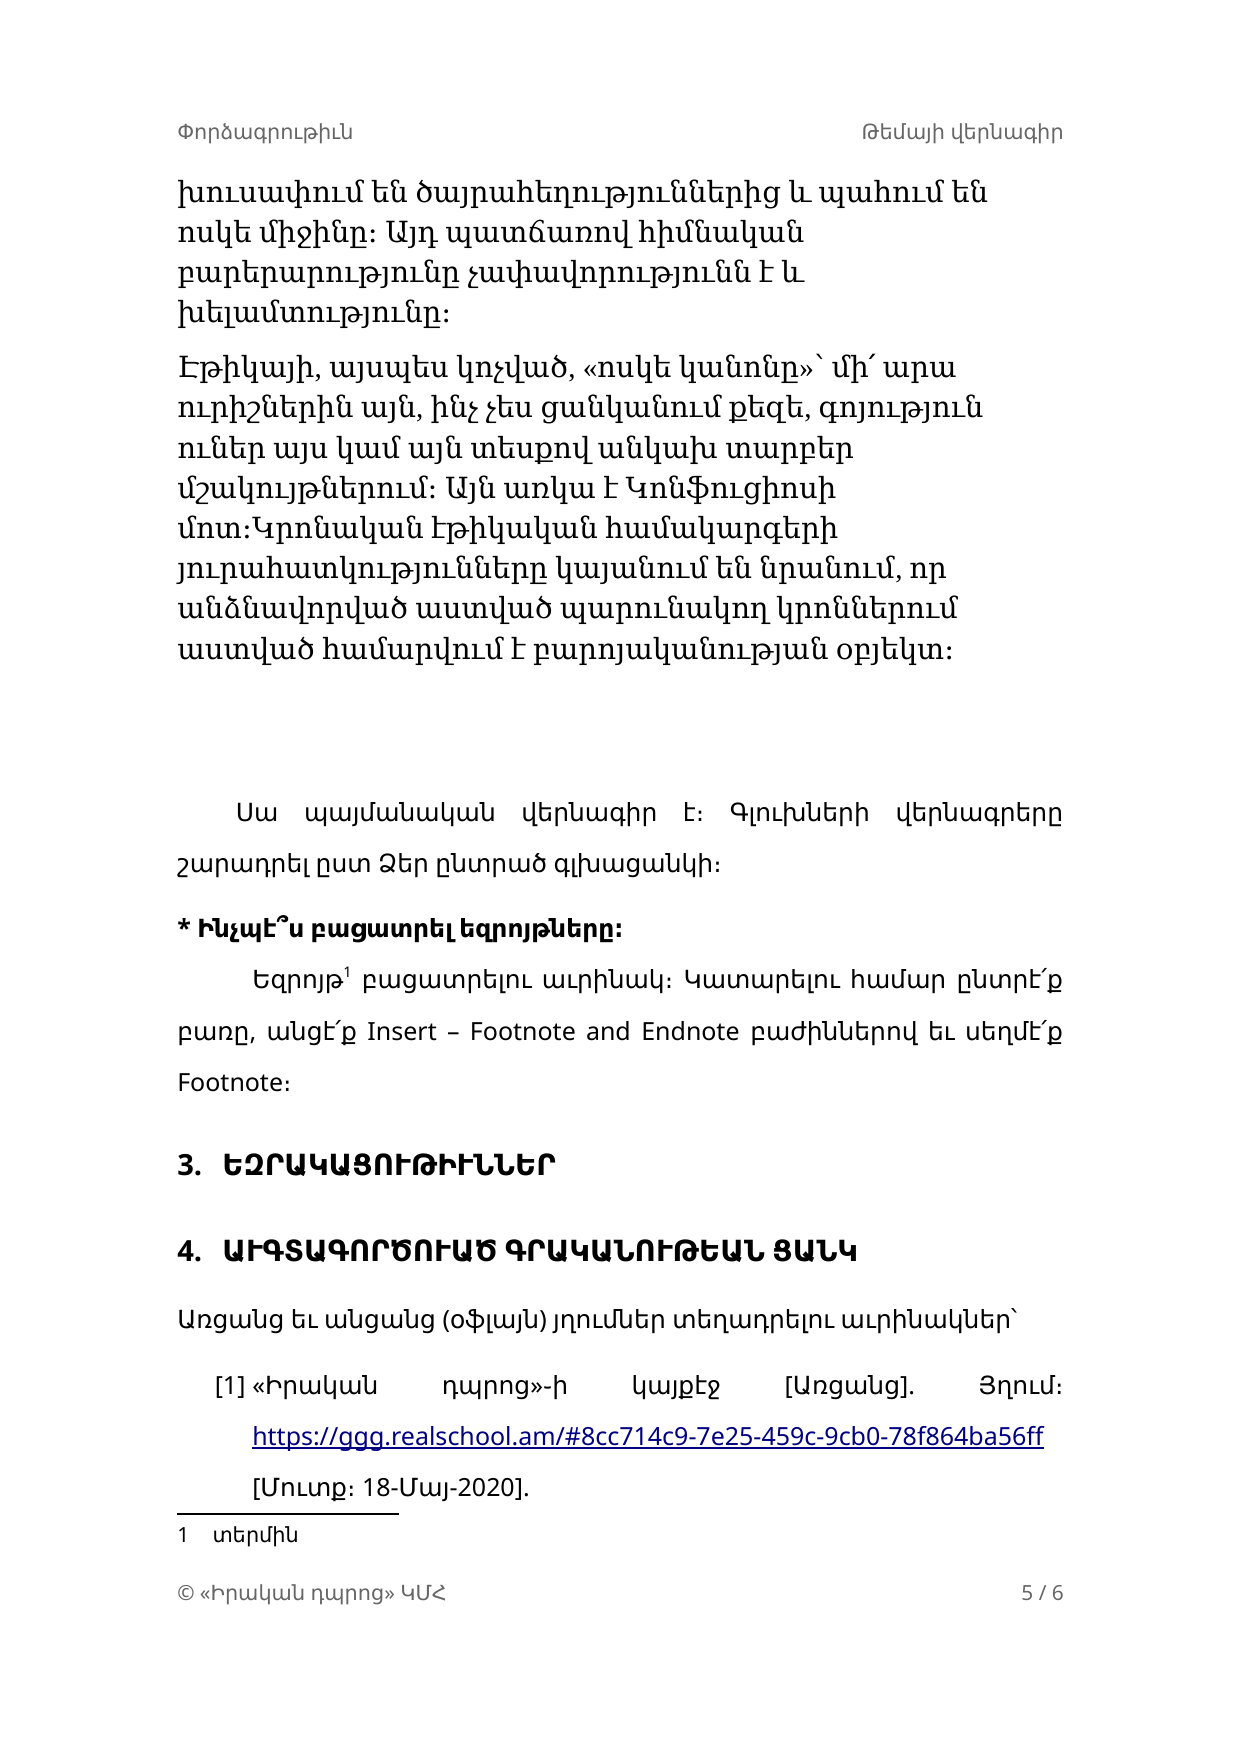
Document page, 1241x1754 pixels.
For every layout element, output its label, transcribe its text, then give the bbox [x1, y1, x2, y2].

text Առցանց եւ անցանց (օֆլայն) յղումներ տեղադրելու աւրինակներ՝ [177, 1302, 1063, 1336]
text * Ինչպէ՞ս բացատրել եզրոյթները։ [177, 911, 1063, 945]
subtitle ԱՒԳՏԱԳՈՐԾՈՒԱԾ ԳՐԱԿԱՆՈՒԹԵԱՆ ՑԱՆԿ [177, 1231, 1063, 1270]
list «Իրական դպրոց»֊ի կայքէջ [Առցանց]. Յղում։ https://ggg.realschool.am/#8cc714c9-7e25-459c-9cb0-78f864ba56ff [Մուտք։ 18-Մայ-2020]. [214, 1368, 1063, 1504]
text տերմին [177, 1520, 1063, 1549]
text Սա պայմանական վերնագիր է։ Գլուխների վերնագրերը շարադրել ըստ Ձեր ընտրած գլխացանկի։ [177, 794, 1063, 879]
text խուսափում են ծայրահեղություններից և պահում են ոսկե միջինը։ Այդ պատճառով հիմնական բարերարությունը չափավորությունն է և խելամտությունը։ [177, 175, 1063, 329]
text Եզրոյթ բացատրելու աւրինակ։ Կատարելու համար ընտրէ՛ք բառը, անցէ՛ք Insert – Footnote and Endnote բաժիններով եւ սեղմէ՛ք Footnote։ [177, 962, 1063, 1098]
text Էթիկայի, այսպես կոչված, «ոսկե կանոնը»՝ մի՛ արա ուրիշներին այն, ինչ չես ցանկանում քեզե, գոյություն ուներ այս կամ այն տեսքով անկախ տարբեր մշակույթներում։ Այն առկա է Կոնֆուցիոսի մոտ։Կրոնական էթիկական համակարգերի յուրահատկությունները կայանում են նրանում, որ անձնավորված աստված պարունակող կրոններում աստված համարվում է բարոյականության օբյեկտ։ [177, 350, 1063, 665]
subtitle ԵԶՐԱԿԱՑՈՒԹԻՒՆՆԵՐ [177, 1145, 1063, 1184]
